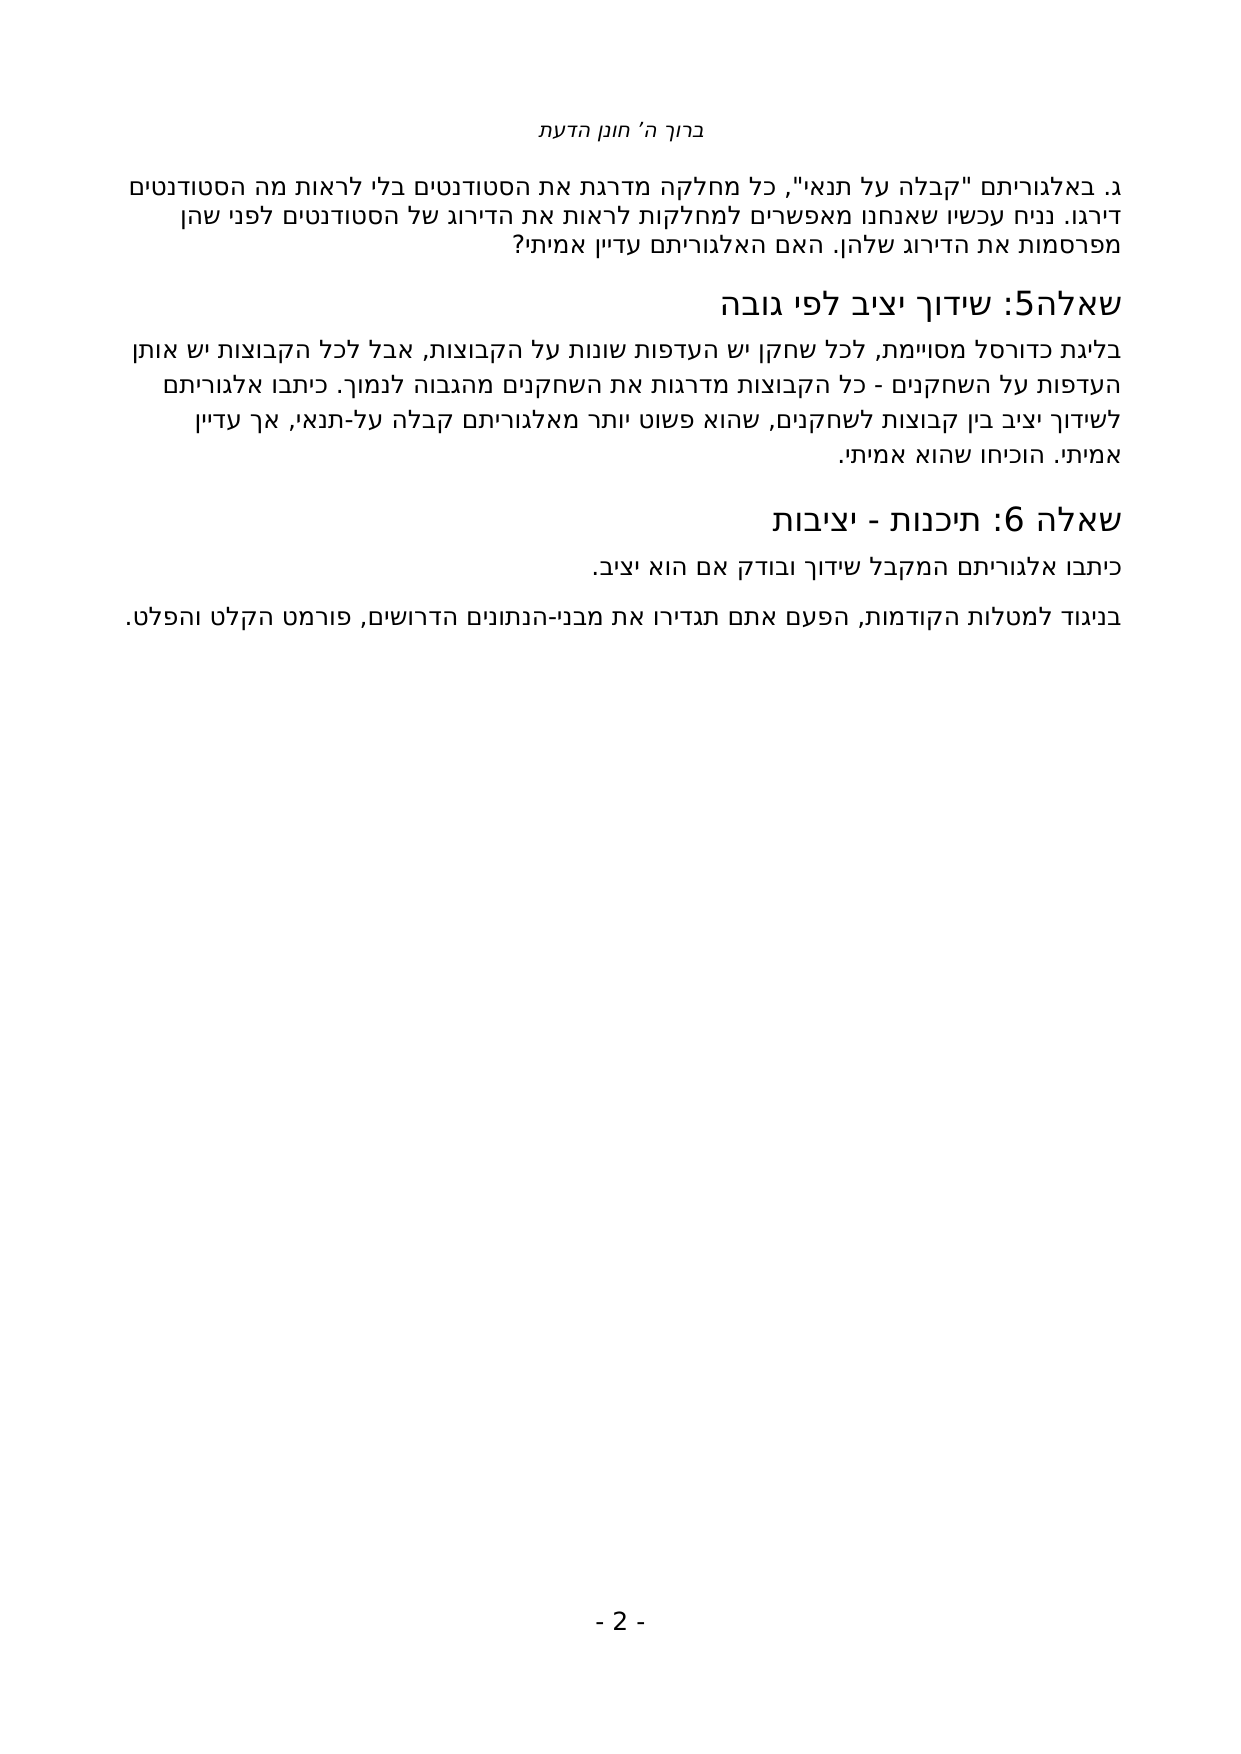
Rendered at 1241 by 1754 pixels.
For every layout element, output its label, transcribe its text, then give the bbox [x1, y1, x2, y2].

subtitle שאלה 6: תיכנות - יציבות [118, 501, 1122, 539]
text ג. באלגוריתם "קבלה על תנאי", כל מחלקה מדרגת את הסטודנטים בלי לראות מה הסטודנטים דירגו. נניח עכשיו שאנחנו מאפשרים למחלקות לראות את הדירוג של הסטודנטים לפני שהן מפרסמות את הדירוג שלהן. האם האלגוריתם עדיין אמיתי? [118, 172, 1122, 259]
text בליגת כדורסל מסויימת, לכל שחקן יש העדפות שונות על הקבוצות, אבל לכל הקבוצות יש אותן העדפות על השחקנים - כל הקבוצות מדרגות את השחקנים מהגבוה לנמוך. כיתבו אלגוריתם לשידוך יציב בין קבוצות לשחקנים, שהוא פשוט יותר מאלגוריתם קבלה על-תנאי, אך עדיין אמיתי. הוכיחו שהוא אמיתי. [118, 336, 1122, 470]
subtitle שאלה5: שידוך יציב לפי גובה [118, 284, 1122, 323]
text כיתבו אלגוריתם המקבל שידוך ובודק אם הוא יציב. [118, 552, 1122, 581]
text בניגוד למטלות הקודמות, הפעם אתם תגדירו את מבני-הנתונים הדרושים, פורמט הקלט והפלט. [118, 602, 1122, 631]
